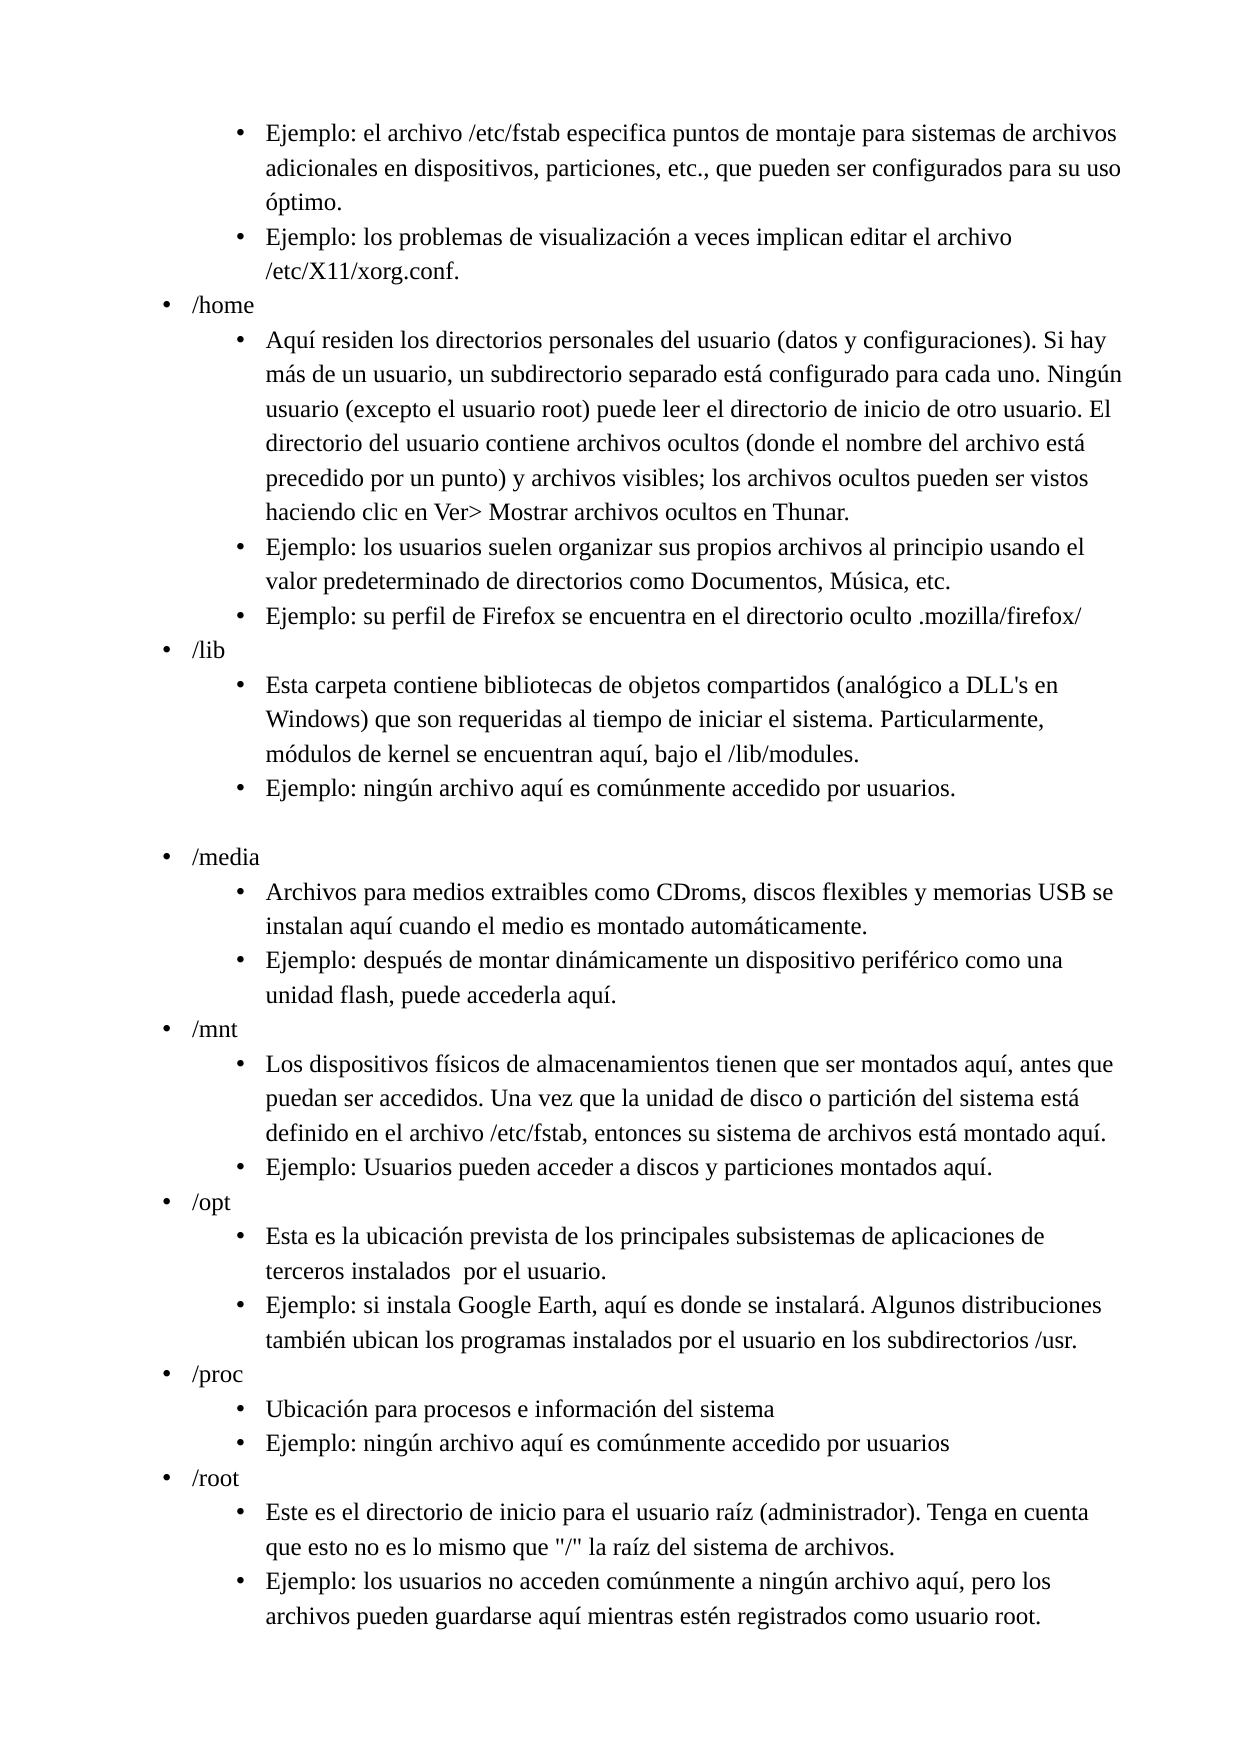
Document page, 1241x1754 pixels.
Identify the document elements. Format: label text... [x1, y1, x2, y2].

list /lib [162, 635, 1122, 664]
list Ubicación para procesos e información del sistema [236, 1394, 1122, 1423]
list /mnt [162, 1014, 1122, 1043]
list Aquí residen los directorios personales del usuario (datos y configuraciones). Si hay más de un usuario, un subdirectorio separado está configurado para cada uno. Ningún usuario (excepto el usuario root) puede leer el directorio de inicio de otro usuario. El directorio del usuario contiene archivos ocultos (donde el nombre del archivo está precedido por un punto) y archivos visibles; los archivos ocultos pueden ser vistos haciendo clic en Ver> Mostrar archivos ocultos en Thunar. [236, 325, 1122, 526]
list Ejemplo: ningún archivo aquí es comúnmente accedido por usuarios [236, 1428, 1122, 1457]
list Ejemplo: el archivo /etc/fstab especifica puntos de montaje para sistemas de archivos adicionales en dispositivos, particiones, etc., que pueden ser configurados para su uso óptimo. [236, 118, 1122, 216]
list Este es el directorio de inicio para el usuario raíz (administrador). Tenga en cuenta que esto no es lo mismo que "/" la raíz del sistema de archivos. [236, 1497, 1122, 1561]
list /proc [162, 1359, 1122, 1388]
list Ejemplo: los usuarios no acceden comúnmente a ningún archivo aquí, pero los archivos pueden guardarse aquí mientras estén registrados como usuario root. [236, 1566, 1122, 1629]
list Ejemplo: los problemas de visualización a veces implican editar el archivo /etc/X11/xorg.conf. [236, 222, 1122, 285]
list Los dispositivos físicos de almacenamientos tienen que ser montados aquí, antes que puedan ser accedidos. Una vez que la unidad de disco o partición del sistema está definido en el archivo /etc/fstab, entonces su sistema de archivos está montado aquí. [236, 1049, 1122, 1147]
list /opt [162, 1187, 1122, 1216]
list /home [162, 291, 1122, 319]
list Ejemplo: después de montar dinámicamente un dispositivo periférico como una unidad flash, puede accederla aquí. [236, 946, 1122, 1009]
list Ejemplo: su perfil de Firefox se encuentra en el directorio oculto .mozilla/firefox/ [236, 601, 1122, 629]
list Ejemplo: si instala Google Earth, aquí es donde se instalará. Algunos distribuciones también ubican los programas instalados por el usuario en los subdirectorios /usr. [236, 1290, 1122, 1354]
list /root [162, 1463, 1122, 1492]
list Ejemplo: ningún archivo aquí es comúnmente accedido por usuarios. [236, 773, 1122, 802]
list Archivos para medios extraibles como CDroms, discos flexibles y memorias USB se instalan aquí cuando el medio es montado automáticamente. [236, 877, 1122, 940]
list Esta es la ubicación prevista de los principales subsistemas de aplicaciones de terceros instalados por el usuario. [236, 1221, 1122, 1285]
list Esta carpeta contiene bibliotecas de objetos compartidos (analógico a DLL's en Windows) que son requeridas al tiempo de iniciar el sistema. Particularmente, módulos de kernel se encuentran aquí, bajo el /lib/modules. [236, 670, 1122, 767]
list Ejemplo: Usuarios pueden acceder a discos y particiones montados aquí. [236, 1152, 1122, 1181]
list Ejemplo: los usuarios suelen organizar sus propios archivos al principio usando el valor predeterminado de directorios como Documentos, Música, etc. [236, 532, 1122, 595]
list /media [162, 842, 1122, 871]
